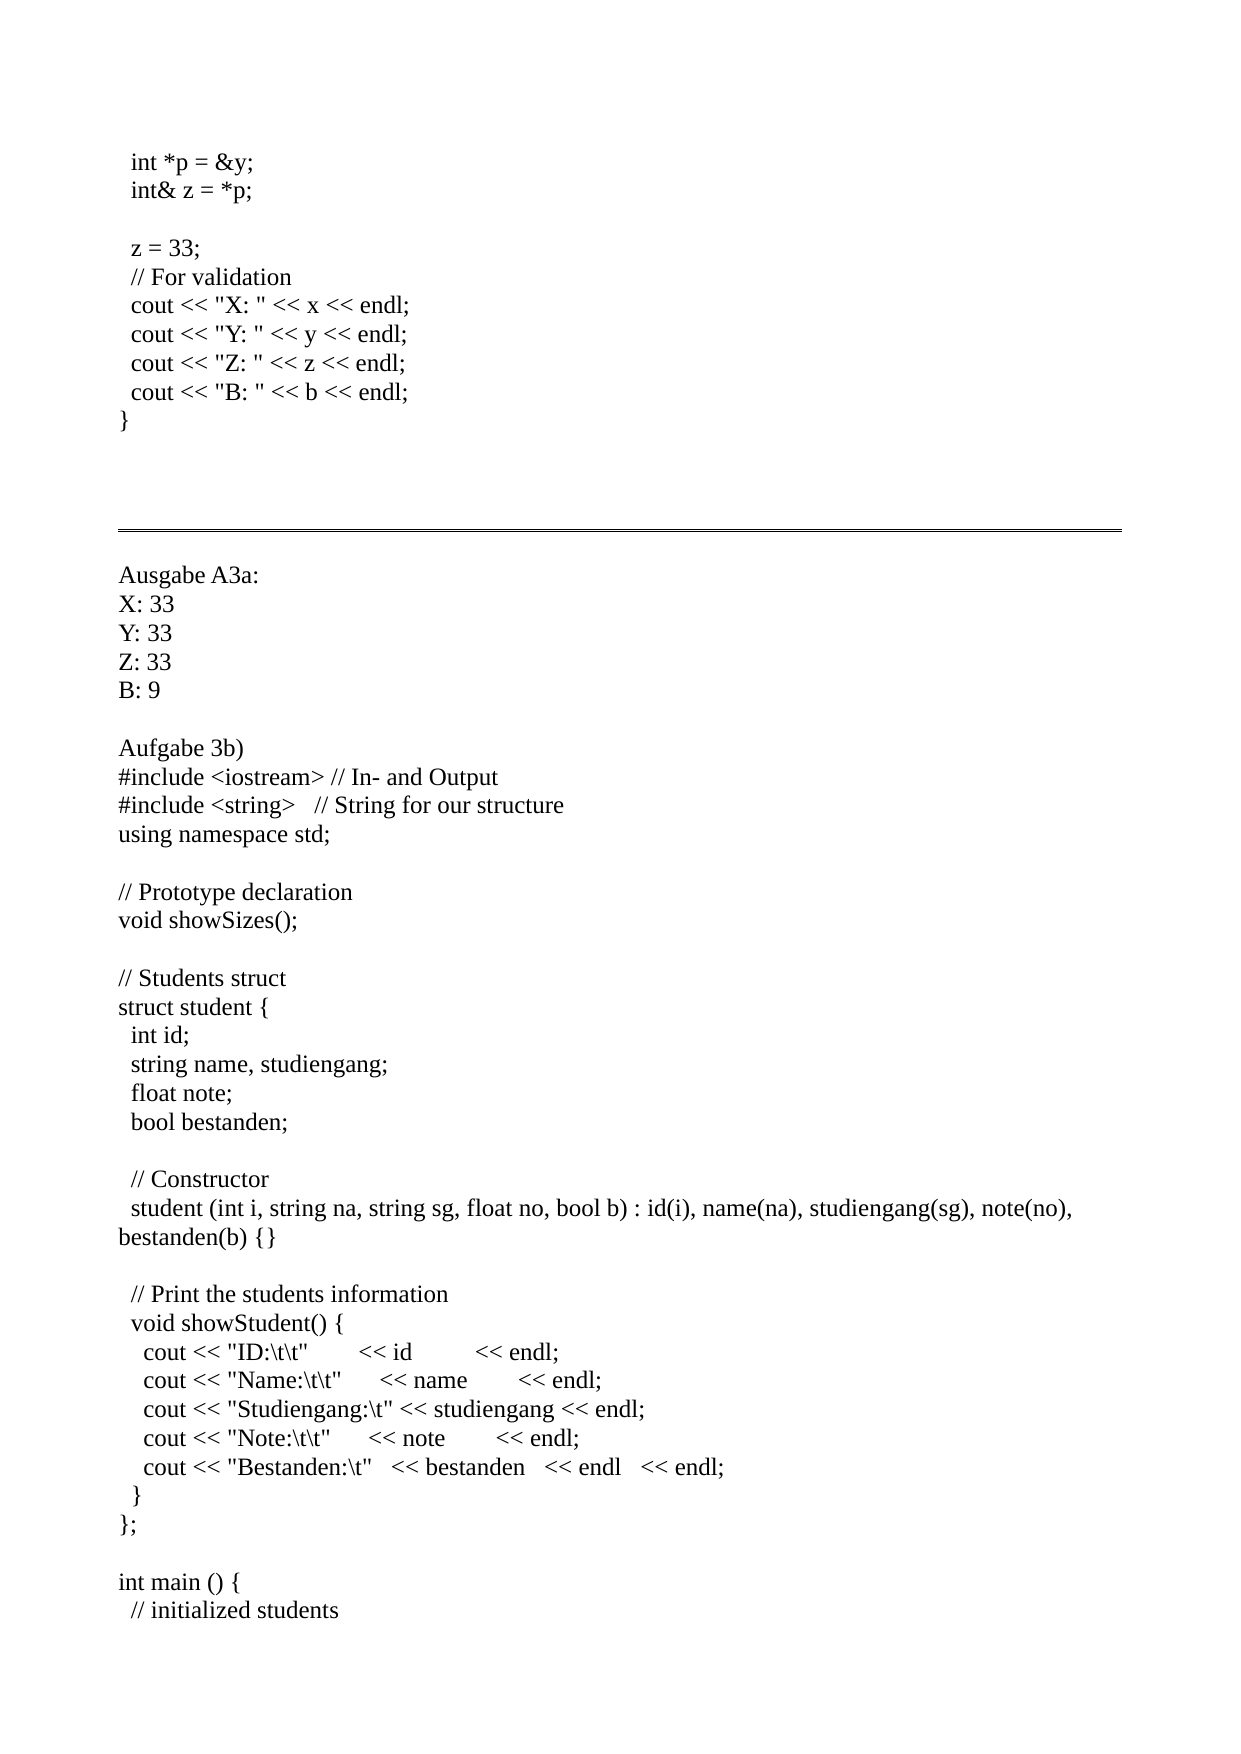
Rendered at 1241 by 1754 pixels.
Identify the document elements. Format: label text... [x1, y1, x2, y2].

text int id; [118, 1020, 1122, 1049]
text cout << "Studiengang:\t" << studiengang << endl; [118, 1394, 1122, 1423]
text X: 33 [118, 589, 1122, 618]
text #include <iostream> // In- and Output [118, 762, 1122, 790]
text } [118, 1480, 1122, 1509]
text cout << "Name:\t\t" << name << endl; [118, 1365, 1122, 1394]
text // For validation [118, 262, 1122, 291]
text cout << "ID:\t\t" << id << endl; [118, 1337, 1122, 1365]
text cout << "B: " << b << endl; [118, 377, 1122, 406]
text cout << "Y: " << y << endl; [118, 319, 1122, 348]
text Aufgabe 3b) [118, 733, 1122, 762]
text cout << "X: " << x << endl; [118, 291, 1122, 319]
text // initialized students [118, 1595, 1122, 1624]
text // Print the students information [118, 1279, 1122, 1308]
text // Prototype declaration [118, 877, 1122, 905]
text Ausgabe A3a: [118, 560, 1122, 589]
text Y: 33 [118, 618, 1122, 647]
text using namespace std; [118, 819, 1122, 848]
text bool bestanden; [118, 1107, 1122, 1135]
text cout << "Note:\t\t" << note << endl; [118, 1423, 1122, 1452]
text int main () { [118, 1567, 1122, 1595]
text int& z = *p; [118, 176, 1122, 204]
text B: 9 [118, 675, 1122, 704]
text } [118, 406, 1122, 434]
text string name, studiengang; [118, 1049, 1122, 1078]
text #include <string> // String for our structure [118, 790, 1122, 819]
text struct student { [118, 992, 1122, 1020]
text Z: 33 [118, 647, 1122, 675]
text cout << "Z: " << z << endl; [118, 348, 1122, 377]
text float note; [118, 1078, 1122, 1107]
text student (int i, string na, string sg, float no, bool b) : id(i), name(na), studiengang(sg), note(no), bestanden(b) {} [118, 1193, 1122, 1250]
text void showSizes(); [118, 905, 1122, 934]
text // Constructor [118, 1164, 1122, 1193]
text // Students struct [118, 963, 1122, 992]
text z = 33; [118, 233, 1122, 262]
text void showStudent() { [118, 1308, 1122, 1337]
text }; [118, 1509, 1122, 1538]
text int *p = &y; [118, 147, 1122, 176]
text cout << "Bestanden:\t" << bestanden << endl << endl; [118, 1452, 1122, 1480]
